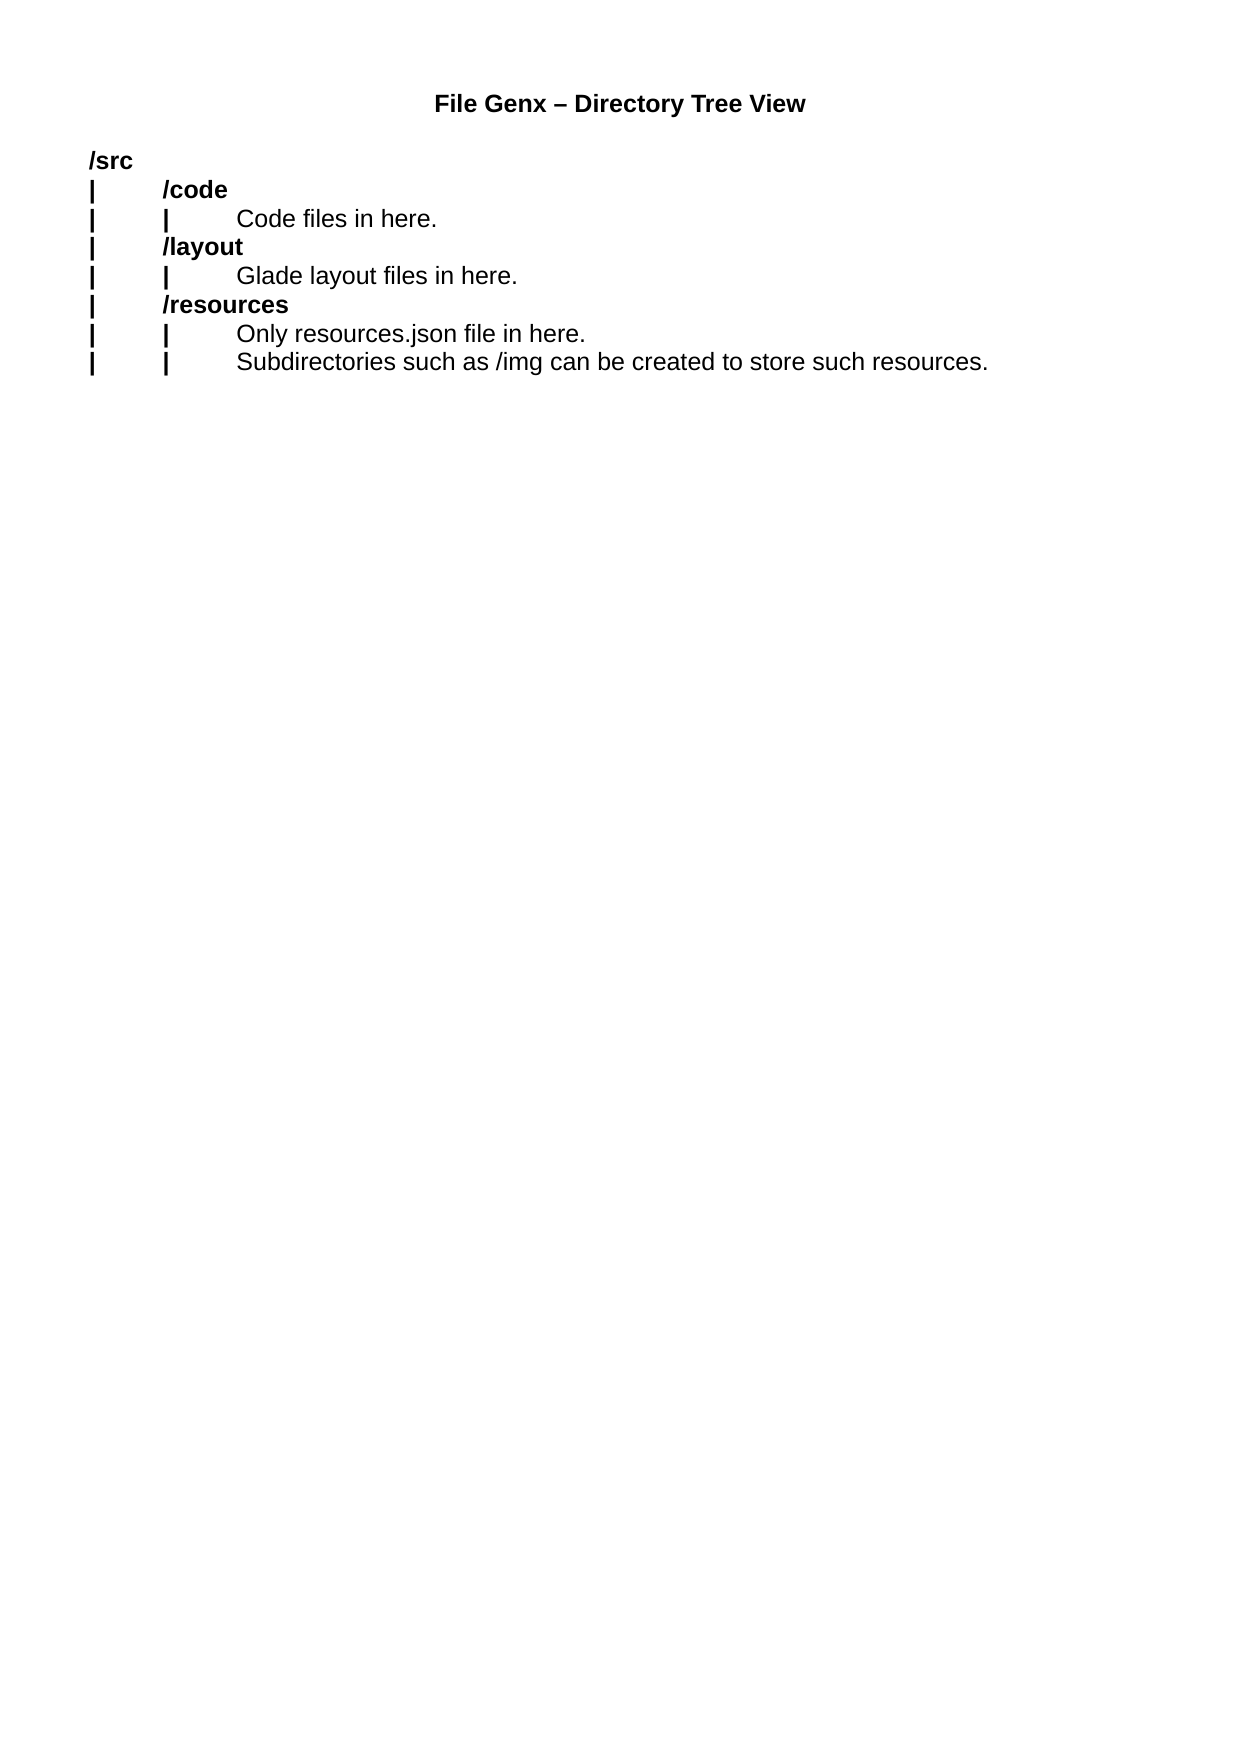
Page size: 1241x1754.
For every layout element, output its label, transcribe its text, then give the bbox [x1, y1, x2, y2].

text /src [88, 146, 1152, 175]
text | | Code files in here. [88, 203, 1152, 232]
text | /layout [88, 232, 1152, 261]
text File Genx – Directory Tree View [88, 88, 1152, 117]
text | | Only resources.json file in here. [88, 318, 1152, 347]
text | /code [88, 175, 1152, 203]
text | | Glade layout files in here. [88, 261, 1152, 290]
text | /resources [88, 290, 1152, 318]
text | | Subdirectories such as /img can be created to store such resources. [88, 347, 1152, 376]
